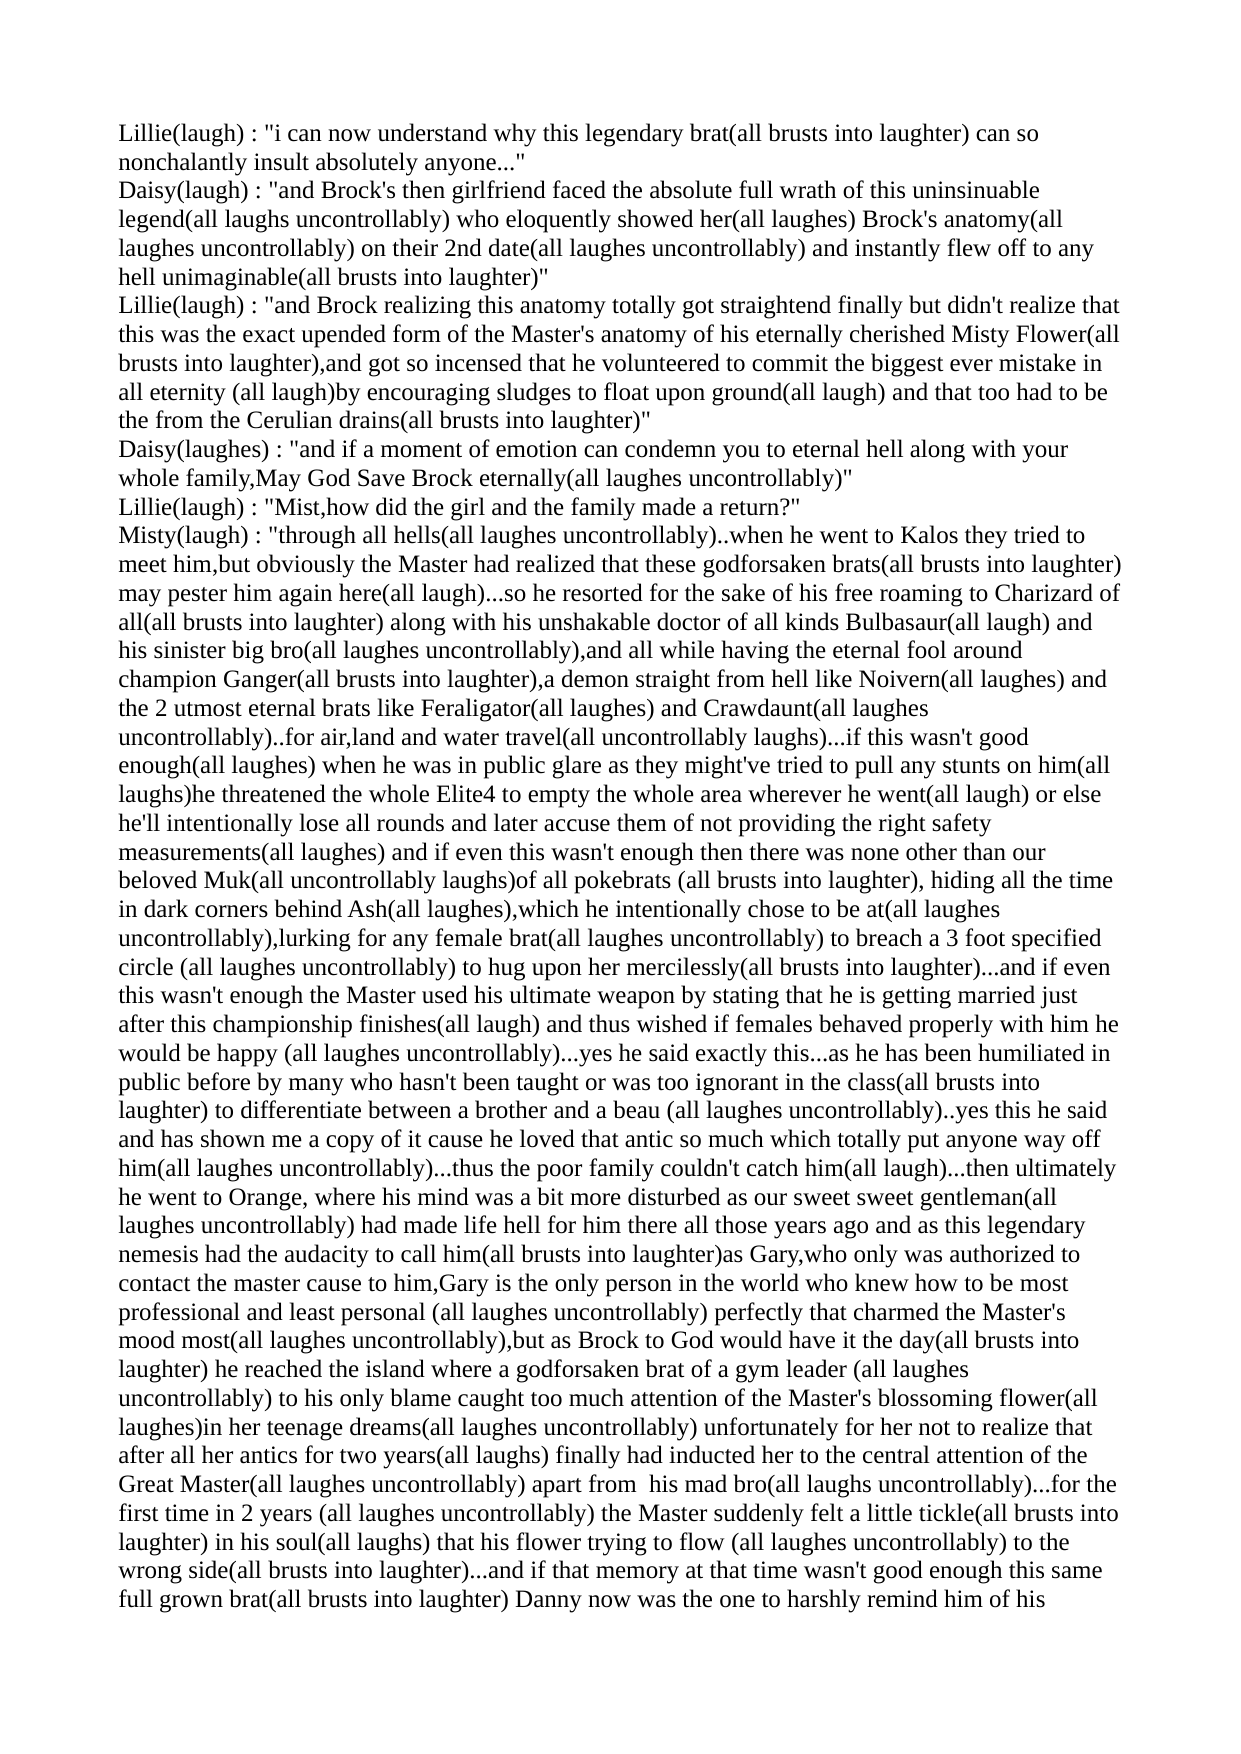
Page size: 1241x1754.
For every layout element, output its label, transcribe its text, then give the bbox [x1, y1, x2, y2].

text Lillie(laugh) : "Mist,how did the girl and the family made a return?" [118, 492, 1122, 521]
text Daisy(laughes) : "and if a moment of emotion can condemn you to eternal hell along with your whole family,May God Save Brock eternally(all laughes uncontrollably)" [118, 434, 1122, 492]
text Misty(laugh) : "through all hells(all laughes uncontrollably)..when he went to Kalos they tried to meet him,but obviously the Master had realized that these godforsaken brats(all brusts into laughter) may pester him again here(all laugh)...so he resorted for the sake of his free roaming to Charizard of all(all brusts into laughter) along with his unshakable doctor of all kinds Bulbasaur(all laugh) and his sinister big bro(all laughes uncontrollably),and all while having the eternal fool around champion Ganger(all brusts into laughter),a demon straight from hell like Noivern(all laughes) and the 2 utmost eternal brats like Feraligator(all laughes) and Crawdaunt(all laughes uncontrollably)..for air,land and water travel(all uncontrollably laughs)...if this wasn't good enough(all laughes) when he was in public glare as they might've tried to pull any stunts on him(all laughs)he threatened the whole Elite4 to empty the whole area wherever he went(all laugh) or else he'll intentionally lose all rounds and later accuse them of not providing the right safety measurements(all laughes) and if even this wasn't enough then there was none other than our beloved Muk(all uncontrollably laughs)of all pokebrats (all brusts into laughter), hiding all the time in dark corners behind Ash(all laughes),which he intentionally chose to be at(all laughes uncontrollably),lurking for any female brat(all laughes uncontrollably) to breach a 3 foot specified circle (all laughes uncontrollably) to hug upon her mercilessly(all brusts into laughter)...and if even this wasn't enough the Master used his ultimate weapon by stating that he is getting married just after this championship finishes(all laugh) and thus wished if females behaved properly with him he would be happy (all laughes uncontrollably)...yes he said exactly this...as he has been humiliated in public before by many who hasn't been taught or was too ignorant in the class(all brusts into laughter) to differentiate between a brother and a beau (all laughes uncontrollably)..yes this he said and has shown me a copy of it cause he loved that antic so much which totally put anyone way off him(all laughes uncontrollably)...thus the poor family couldn't catch him(all laugh)...then ultimately he went to Orange, where his mind was a bit more disturbed as our sweet sweet gentleman(all laughes uncontrollably) had made life hell for him there all those years ago and as this legendary nemesis had the audacity to call him(all brusts into laughter)as Gary,who only was authorized to contact the master cause to him,Gary is the only person in the world who knew how to be most professional and least personal (all laughes uncontrollably) perfectly that charmed the Master's mood most(all laughes uncontrollably),but as Brock to God would have it the day(all brusts into laughter) he reached the island where a godforsaken brat of a gym leader (all laughes uncontrollably) to his only blame caught too much attention of the Master's blossoming flower(all laughes)in her teenage dreams(all laughes uncontrollably) unfortunately for her not to realize that after all her antics for two years(all laughs) finally had inducted her to the central attention of the Great Master(all laughes uncontrollably) apart from his mad bro(all laughs uncontrollably)...for the first time in 2 years (all laughes uncontrollably) the Master suddenly felt a little tickle(all brusts into laughter) in his soul(all laughs) that his flower trying to flow (all laughes uncontrollably) to the wrong side(all brusts into laughter)...and if that memory at that time wasn't good enough this same full grown brat(all brusts into laughter) Danny now was the one to harshly remind him of his [118, 521, 1122, 1613]
text Lillie(laugh) : "i can now understand why this legendary brat(all brusts into laughter) can so nonchalantly insult absolutely anyone..." [118, 118, 1122, 176]
text Lillie(laugh) : "and Brock realizing this anatomy totally got straightend finally but didn't realize that this was the exact upended form of the Master's anatomy of his eternally cherished Misty Flower(all brusts into laughter),and got so incensed that he volunteered to commit the biggest ever mistake in all eternity (all laugh)by encouraging sludges to float upon ground(all laugh) and that too had to be the from the Cerulian drains(all brusts into laughter)" [118, 291, 1122, 434]
text Daisy(laugh) : "and Brock's then girlfriend faced the absolute full wrath of this uninsinuable legend(all laughs uncontrollably) who eloquently showed her(all laughes) Brock's anatomy(all laughes uncontrollably) on their 2nd date(all laughes uncontrollably) and instantly flew off to any hell unimaginable(all brusts into laughter)" [118, 176, 1122, 291]
